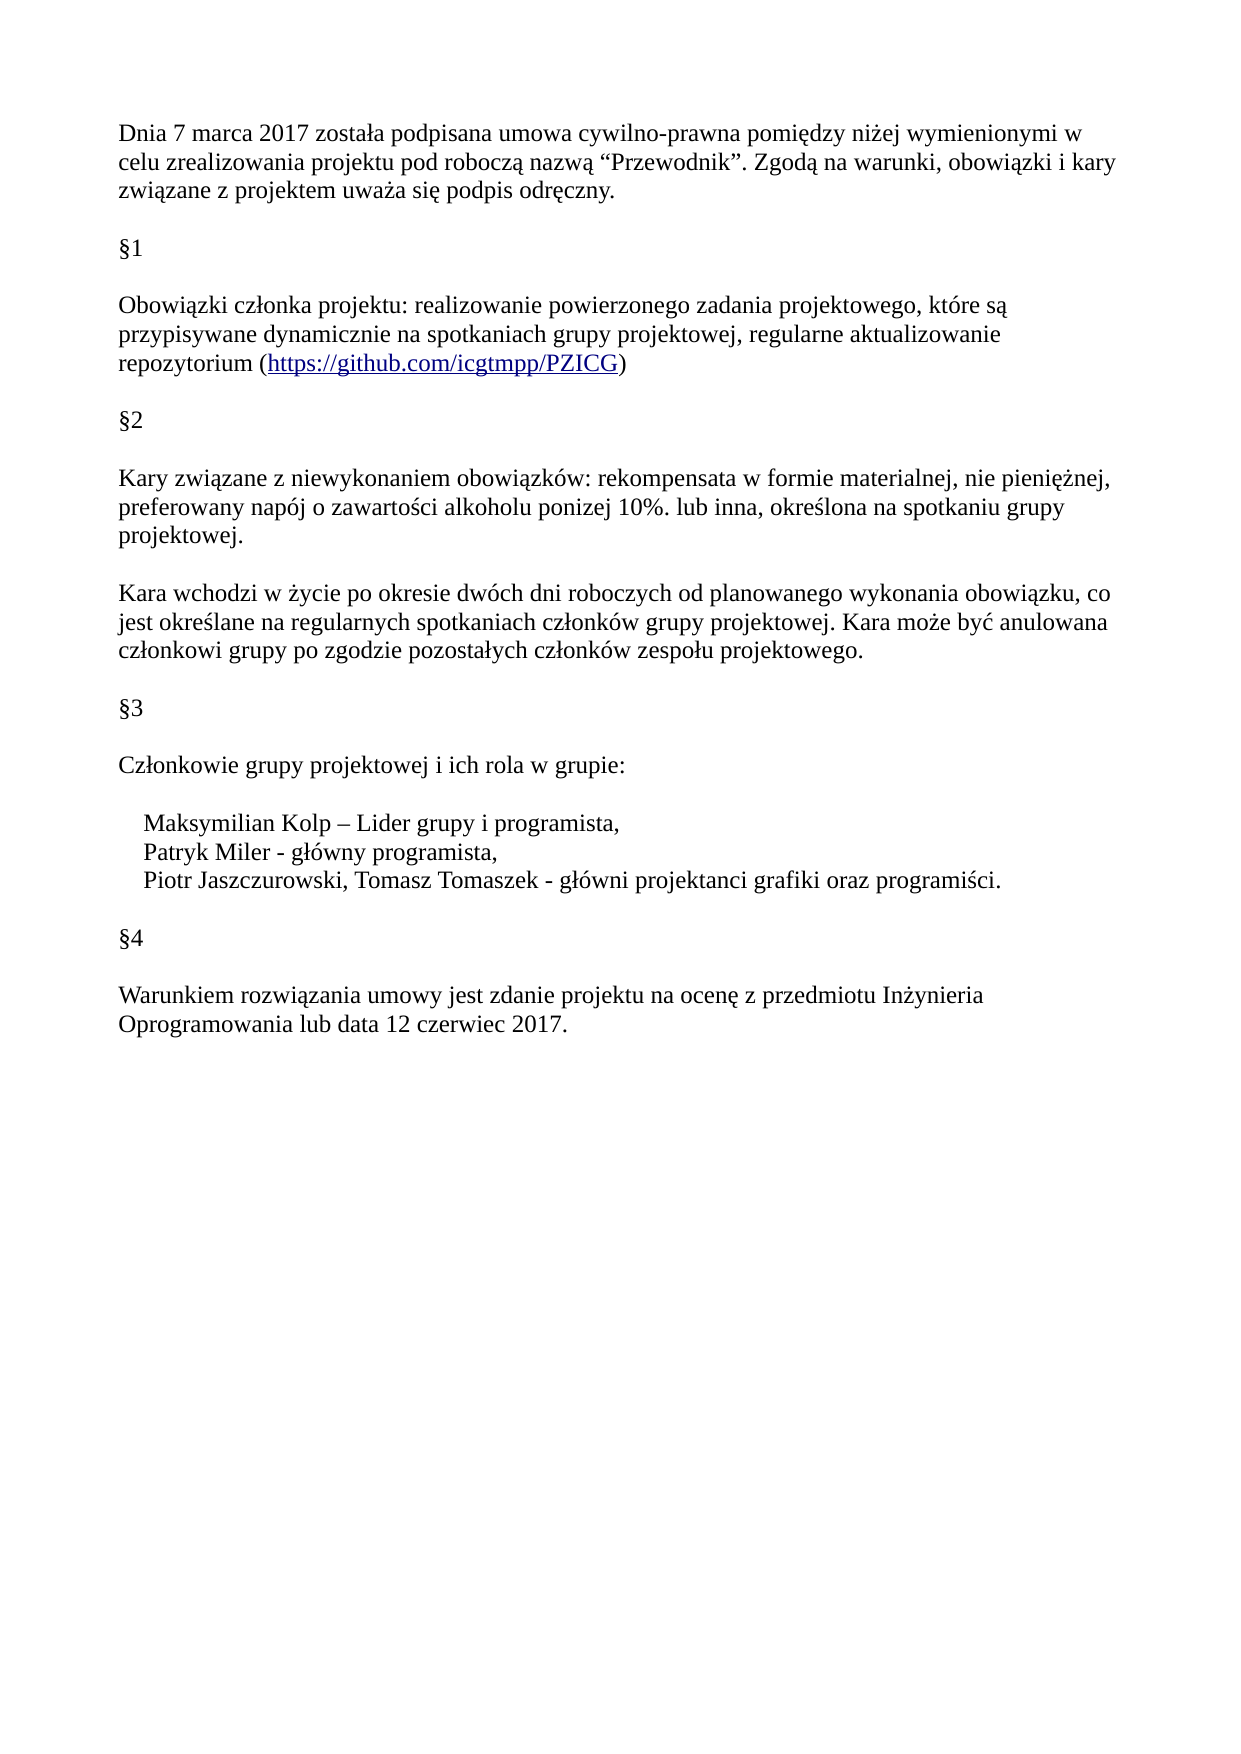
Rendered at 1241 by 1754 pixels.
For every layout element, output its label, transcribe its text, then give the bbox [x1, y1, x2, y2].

text Kara wchodzi w życie po okresie dwóch dni roboczych od planowanego wykonania obowiązku, co jest określane na regularnych spotkaniach członków grupy projektowej. Kara może być anulowana członkowi grupy po zgodzie pozostałych członków zespołu projektowego. [118, 578, 1122, 664]
text §1 [118, 233, 1122, 262]
text Dnia 7 marca 2017 została podpisana umowa cywilno-prawna pomiędzy niżej wymienionymi w celu zrealizowania projektu pod roboczą nazwą “Przewodnik”. Zgodą na warunki, obowiązki i kary związane z projektem uważa się podpis odręczny. [118, 118, 1122, 204]
text Maksymilian Kolp – Lider grupy i programista, [118, 808, 1122, 837]
text Patryk Miler - główny programista, [118, 837, 1122, 866]
text §3 [118, 693, 1122, 722]
text Piotr Jaszczurowski, Tomasz Tomaszek - główni projektanci grafiki oraz programiści. [118, 866, 1122, 894]
text Kary związane z niewykonaniem obowiązków: rekompensata w formie materialnej, nie pieniężnej, preferowany napój o zawartości alkoholu ponizej 10%. lub inna, określona na spotkaniu grupy projektowej. [118, 463, 1122, 549]
text §4 [118, 923, 1122, 952]
text §2 [118, 406, 1122, 434]
text Członkowie grupy projektowej i ich rola w grupie: [118, 751, 1122, 779]
text Obowiązki członka projektu: realizowanie powierzonego zadania projektowego, które są przypisywane dynamicznie na spotkaniach grupy projektowej, regularne aktualizowanie repozytorium (https://github.com/icgtmpp/PZICG) [118, 291, 1122, 377]
text Warunkiem rozwiązania umowy jest zdanie projektu na ocenę z przedmiotu Inżynieria Oprogramowania lub data 12 czerwiec 2017. [118, 981, 1122, 1038]
